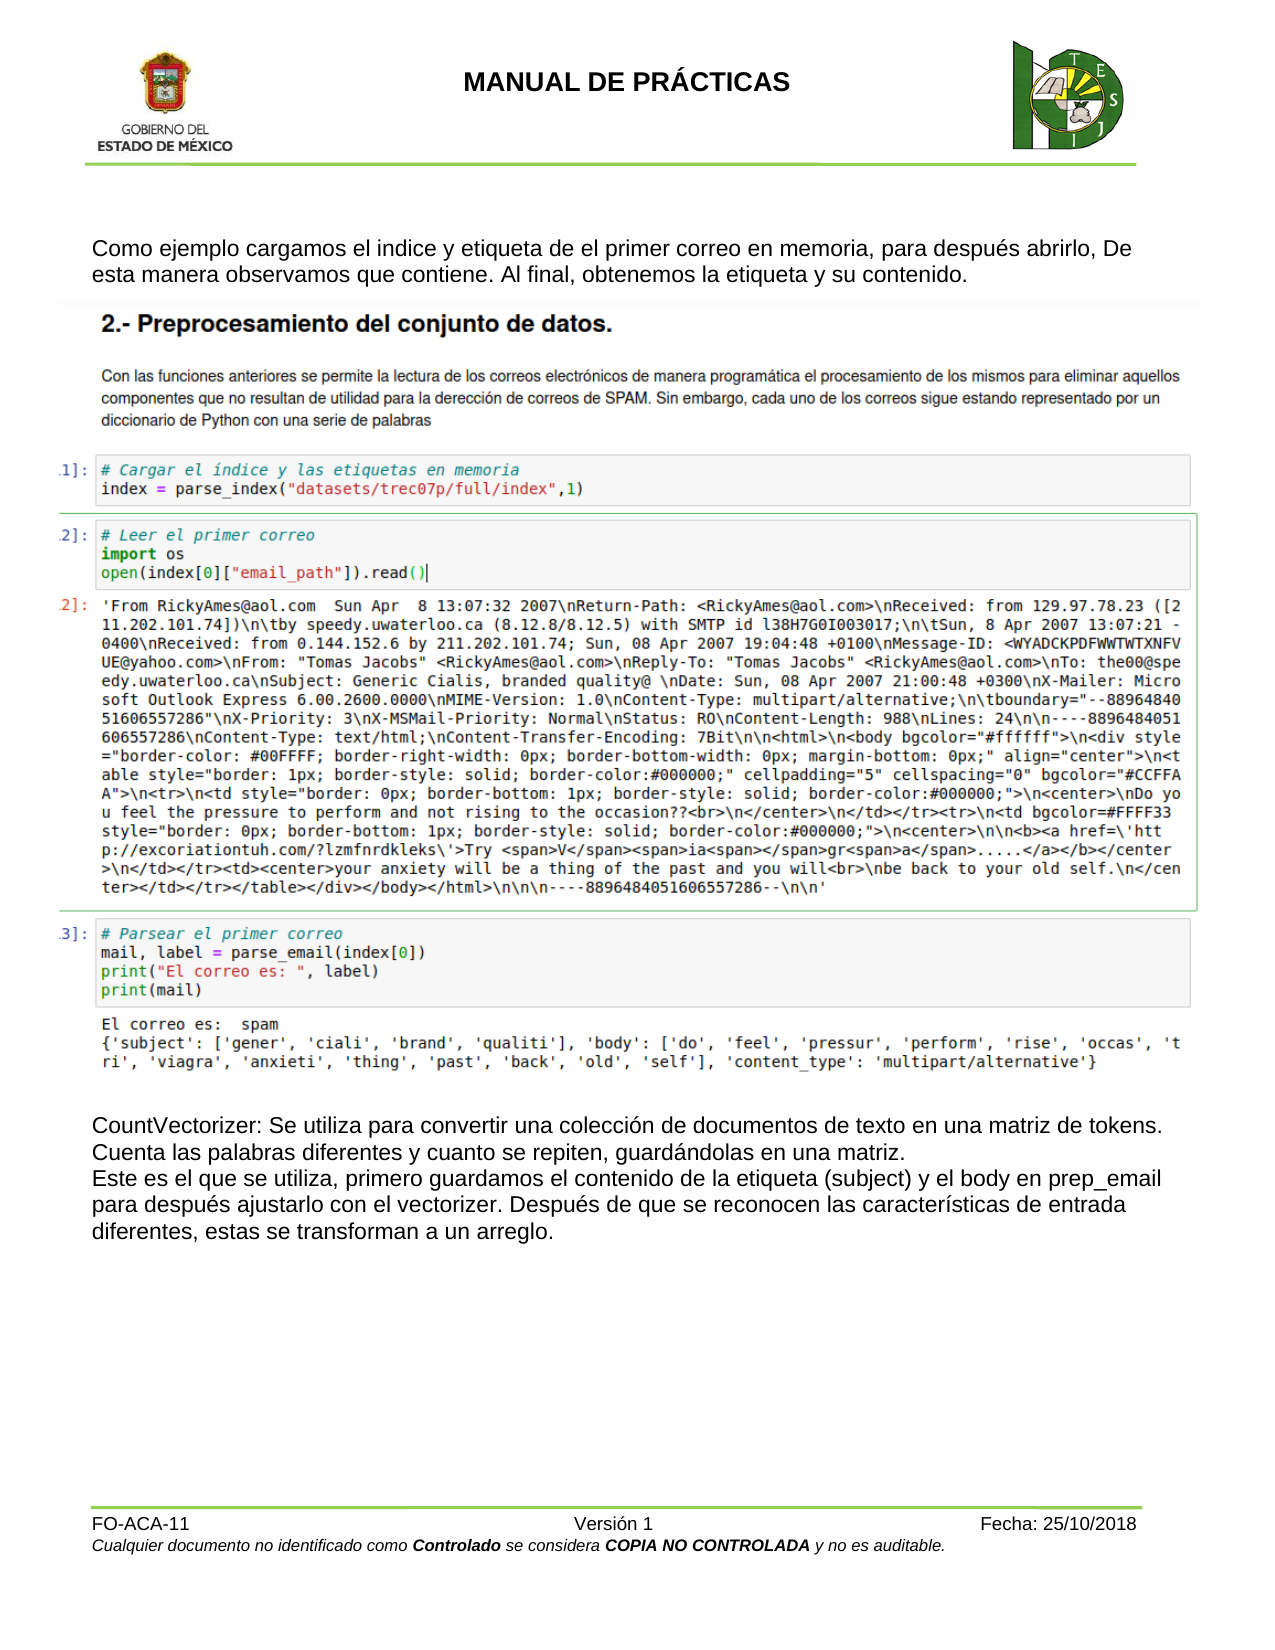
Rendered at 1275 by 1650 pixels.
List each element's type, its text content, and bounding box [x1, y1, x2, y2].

picture [89, 41, 235, 160]
text CountVectorizer: Se utiliza para convertir una colección de documentos de texto en una matriz de tokens. Cuenta las palabras diferentes y cuanto se repiten, guardándolas en una matriz. Este es el que se utiliza, primero guardamos el contenido de la etiqueta (subject) y el body en prep_email para después ajustarlo con el vectorizer. Después de que se reconocen las características de entrada diferentes, estas se transforman a un arreglo. [92, 1086, 1177, 1270]
picture [59, 301, 1202, 1086]
text Como ejemplo cargamos el indice y etiqueta de el primer correo en memoria, para después abrirlo, De esta manera observamos que contiene. Al final, obtenemos la etiqueta y su contenido. [92, 235, 1177, 301]
picture [1012, 40, 1130, 156]
